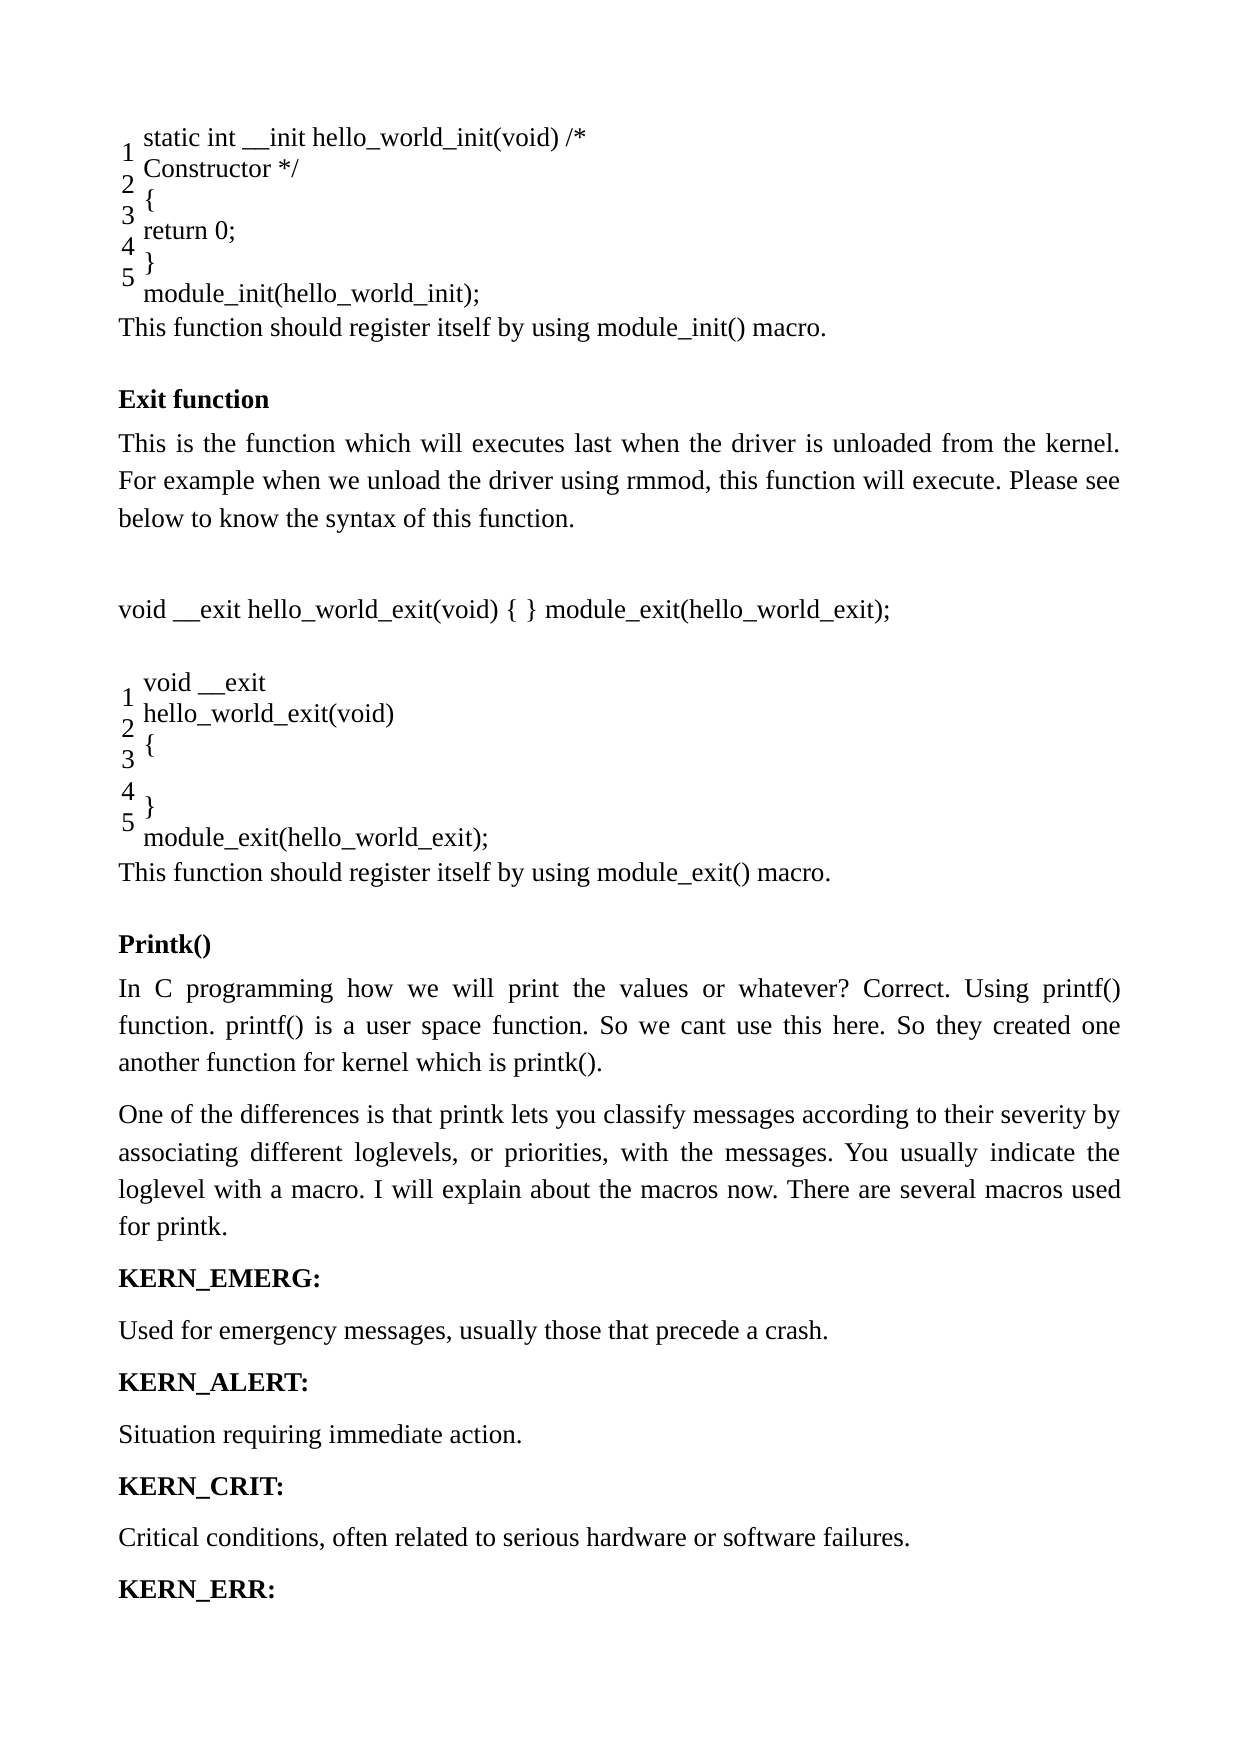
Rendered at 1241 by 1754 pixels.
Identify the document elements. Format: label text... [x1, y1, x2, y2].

text void __exit hello_world_exit(void) { } module_exit(hello_world_exit); [118, 593, 1122, 624]
text This function should register itself by using module_init() macro. [118, 311, 1122, 342]
text Situation requiring immediate action. [118, 1418, 1122, 1449]
text This function should register itself by using module_exit() macro. [118, 856, 1122, 887]
text KERN_ALERT: [118, 1366, 1122, 1397]
table_header 1 2 3 4 5 [118, 118, 140, 311]
table_header 1 2 3 4 5 [118, 663, 140, 856]
text In C programming how we will print the values or whatever? Correct. Using printf() function. printf() is a user space function. So we cant use this here. So they created one another function for kernel which is printk(). [118, 972, 1122, 1078]
text Used for emergency messages, usually those that precede a crash. [118, 1314, 1122, 1345]
text KERN_ERR: [118, 1573, 1122, 1604]
text One of the differences is that printk lets you classify messages according to their severity by associating different loglevels, or priorities, with the messages. You usually indicate the loglevel with a macro. I will explain about the macros now. There are several macros used for printk. [118, 1098, 1122, 1241]
subtitle Exit function [118, 383, 1122, 415]
table_header static int __init hello_world_init(void) /* Constructor */ { return 0; } module_init(hello_world_init); [140, 118, 711, 311]
text Critical conditions, often related to serious hardware or software failures. [118, 1522, 1122, 1553]
text This is the function which will executes last when the driver is unloaded from the kernel. For example when we unload the driver using rmmod, this function will execute. Please see below to know the syntax of this function. [118, 427, 1122, 533]
text KERN_CRIT: [118, 1470, 1122, 1501]
table_header void __exit hello_world_exit(void) { } module_exit(hello_world_exit); [140, 663, 504, 856]
subtitle Printk() [118, 928, 1122, 959]
text KERN_EMERG: [118, 1262, 1122, 1293]
